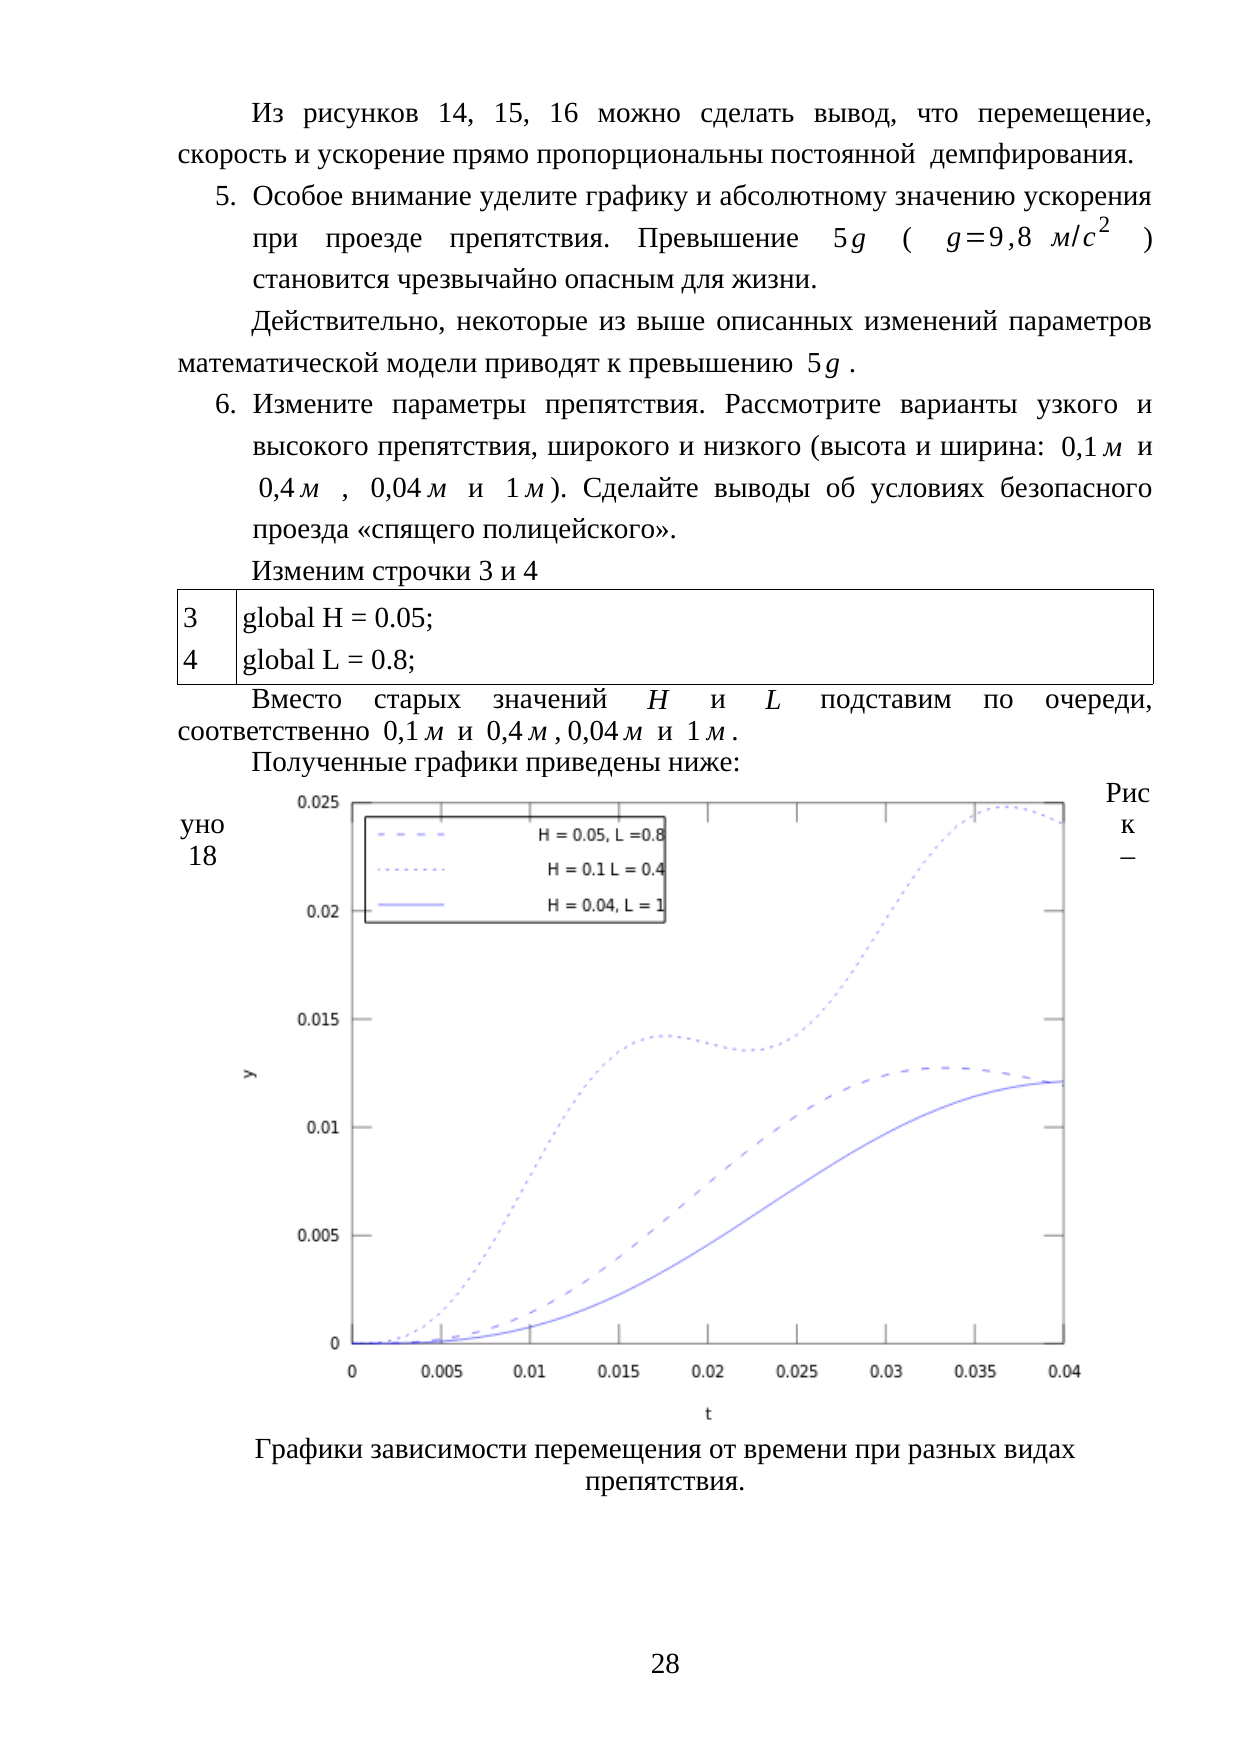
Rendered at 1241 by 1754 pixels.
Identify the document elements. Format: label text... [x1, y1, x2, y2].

text Изменим строчки 3 и 4 [177, 547, 1153, 589]
table_header 3 4 [178, 590, 236, 683]
text Рисунок 18 – Графики зависимости перемещения от времени при разных видах препятствия. [177, 777, 1153, 1496]
text Из рисунков 14, 15, 16 можно сделать вывод, что перемещение, скорость и ускорение прямо пропорциональны постоянной демпфирования. [177, 89, 1153, 172]
text Вместо старых значений и подставим по очереди, соответственно и , и . [177, 685, 1153, 746]
text Действительно, некоторые из выше описанных изменений параметров математической модели приводят к превышению . [177, 297, 1153, 380]
table_header global H = 0.05; global L = 0.8; [237, 590, 1153, 683]
text Полученные графики приведены ниже: [177, 746, 1153, 777]
list Измените параметры препятствия. Рассмотрите варианты узкого и высокого препятствия, широкого и низкого (высота и ширина: и , и ). Сделайте выводы об условиях безопасного проезда «спящего полицейского». [215, 380, 1153, 547]
list Особое внимание уделите графику и абсолютному значению ускорения при проезде препятствия. Превышение ( ) становится чрезвычайно опасным для жизни. [215, 172, 1153, 297]
picture [227, 777, 1103, 1434]
